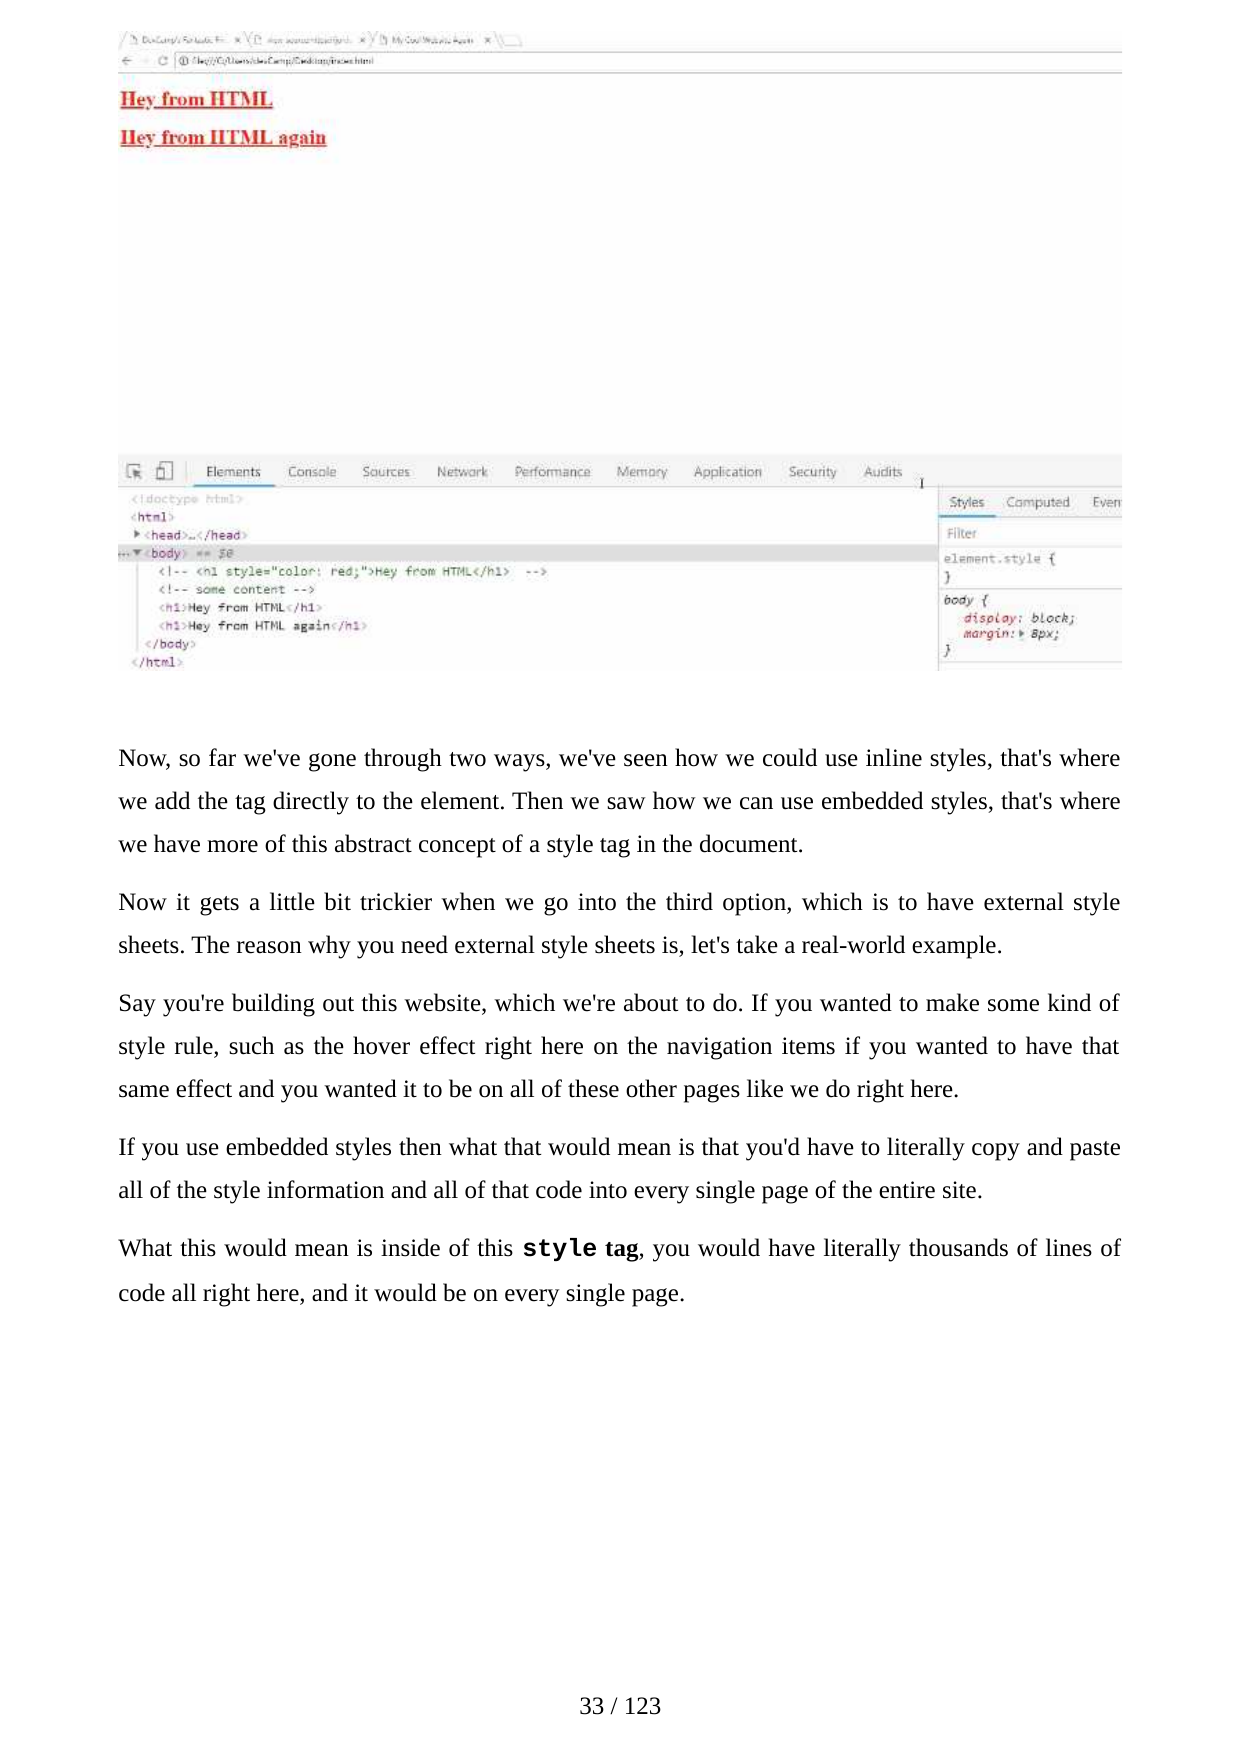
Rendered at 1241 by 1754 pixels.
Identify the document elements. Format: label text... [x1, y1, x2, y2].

text Now, so far we've gone through two ways, we've seen how we could use inline styles, that's where we add the tag directly to the element. Then we saw how we can use embedded styles, that's where we have more of this abstract concept of a style tag in the document. [118, 743, 1122, 858]
text What this would mean is inside of this style tag, you would have literally thousands of lines of code all right here, and it would be on every single page. [118, 1233, 1122, 1307]
picture [118, 31, 1123, 671]
text Say you're building out this website, which we're about to do. If you wanted to make some kind of style rule, such as the hover effect right here on the navigation items if you wanted to have that same effect and you wanted it to be on all of these other pages like we do right here. [118, 988, 1122, 1103]
text If you use embedded styles then what that would mean is that you'd have to literally copy and paste all of the style information and all of that code into every single page of the entire site. [118, 1132, 1122, 1204]
text Now it gets a little bit trickier when we go into the third option, which is to have external style sheets. The reason why you need external style sheets is, let's take a real-world example. [118, 887, 1122, 959]
